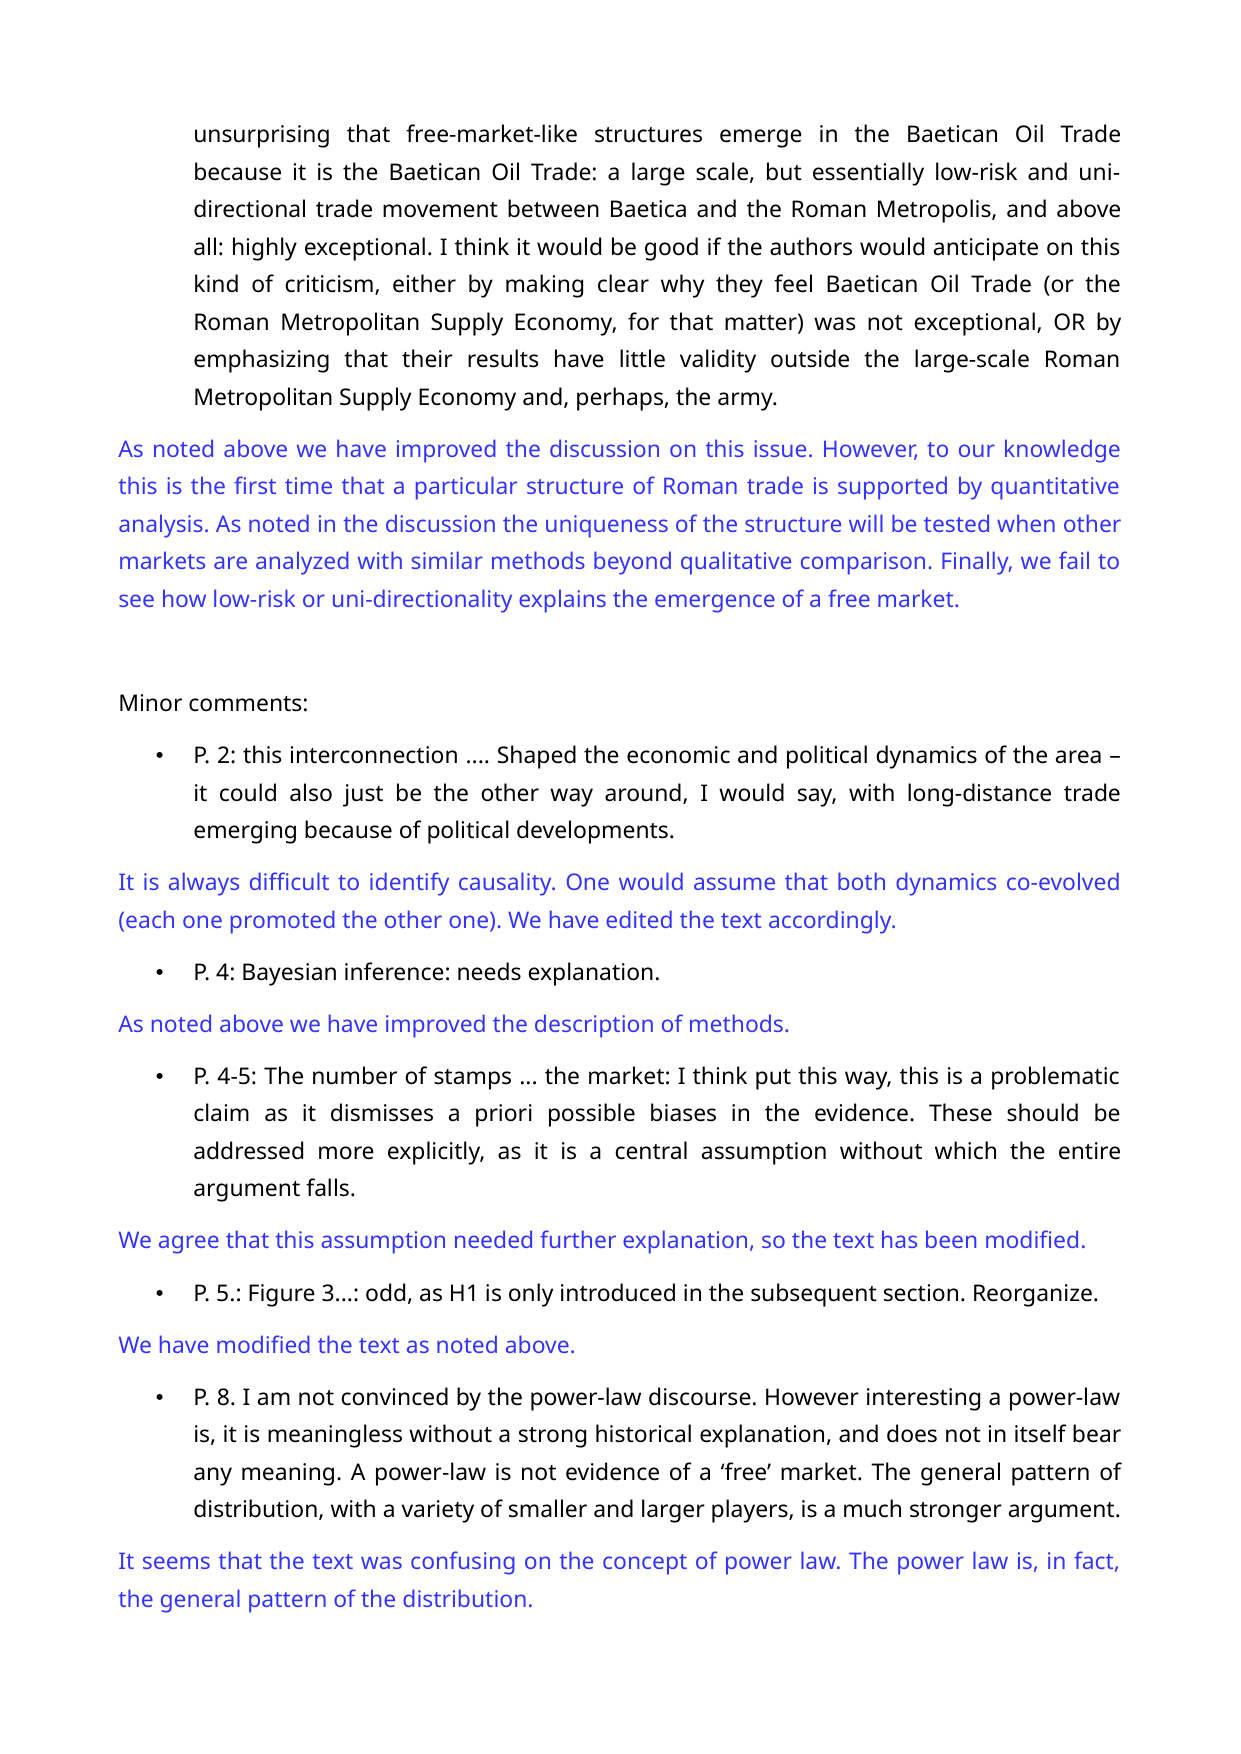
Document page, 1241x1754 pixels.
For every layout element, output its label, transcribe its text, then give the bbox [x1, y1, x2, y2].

list unsurprising that free‐market‐like structures emerge in the Baetican Oil Trade because it is the Baetican Oil Trade: a large scale, but essentially low‐risk and uni‐directional trade movement between Baetica and the Roman Metropolis, and above all: highly exceptional. I think it would be good if the authors would anticipate on this kind of criticism, either by making clear why they feel Baetican Oil Trade (or the Roman Metropolitan Supply Economy, for that matter) was not exceptional, OR by emphasizing that their results have little validity outside the large‐scale Roman Metropolitan Supply Economy and, perhaps, the army. [156, 118, 1122, 412]
text It is always difficult to identify causality. One would assume that both dynamics co-evolved (each one promoted the other one). We have edited the text accordingly. [118, 866, 1122, 935]
list P. 8. I am not convinced by the power‐law discourse. However interesting a power‐law is, it is meaningless without a strong historical explanation, and does not in itself bear any meaning. A power‐law is not evidence of a ‘free’ market. The general pattern of distribution, with a variety of smaller and larger players, is a much stronger argument. [156, 1381, 1122, 1524]
list P. 4: Bayesian inference: needs explanation. [156, 956, 1122, 987]
list P. 5.: Figure 3...: odd, as H1 is only introduced in the subsequent section. Reorganize. [156, 1276, 1122, 1308]
text We agree that this assumption needed further explanation, so the text has been modified. [118, 1224, 1122, 1256]
text Minor comments: [118, 687, 1122, 718]
list P. 2: this interconnection .... Shaped the economic and political dynamics of the area – it could also just be the other way around, I would say, with long‐distance trade emerging because of political developments. [156, 739, 1122, 845]
text As noted above we have improved the discussion on this issue. However, to our knowledge this is the first time that a particular structure of Roman trade is supported by quantitative analysis. As noted in the discussion the uniqueness of the structure will be tested when other markets are analyzed with similar methods beyond qualitative comparison. Finally, we fail to see how low-risk or uni-directionality explains the emergence of a free market. [118, 433, 1122, 614]
text It seems that the text was confusing on the concept of power law. The power law is, in fact, the general pattern of the distribution. [118, 1545, 1122, 1614]
list P. 4‐5: The number of stamps ... the market: I think put this way, this is a problematic claim as it dismisses a priori possible biases in the evidence. These should be addressed more explicitly, as it is a central assumption without which the entire argument falls. [156, 1060, 1122, 1203]
text We have modified the text as noted above. [118, 1328, 1122, 1360]
text As noted above we have improved the description of methods. [118, 1008, 1122, 1039]
